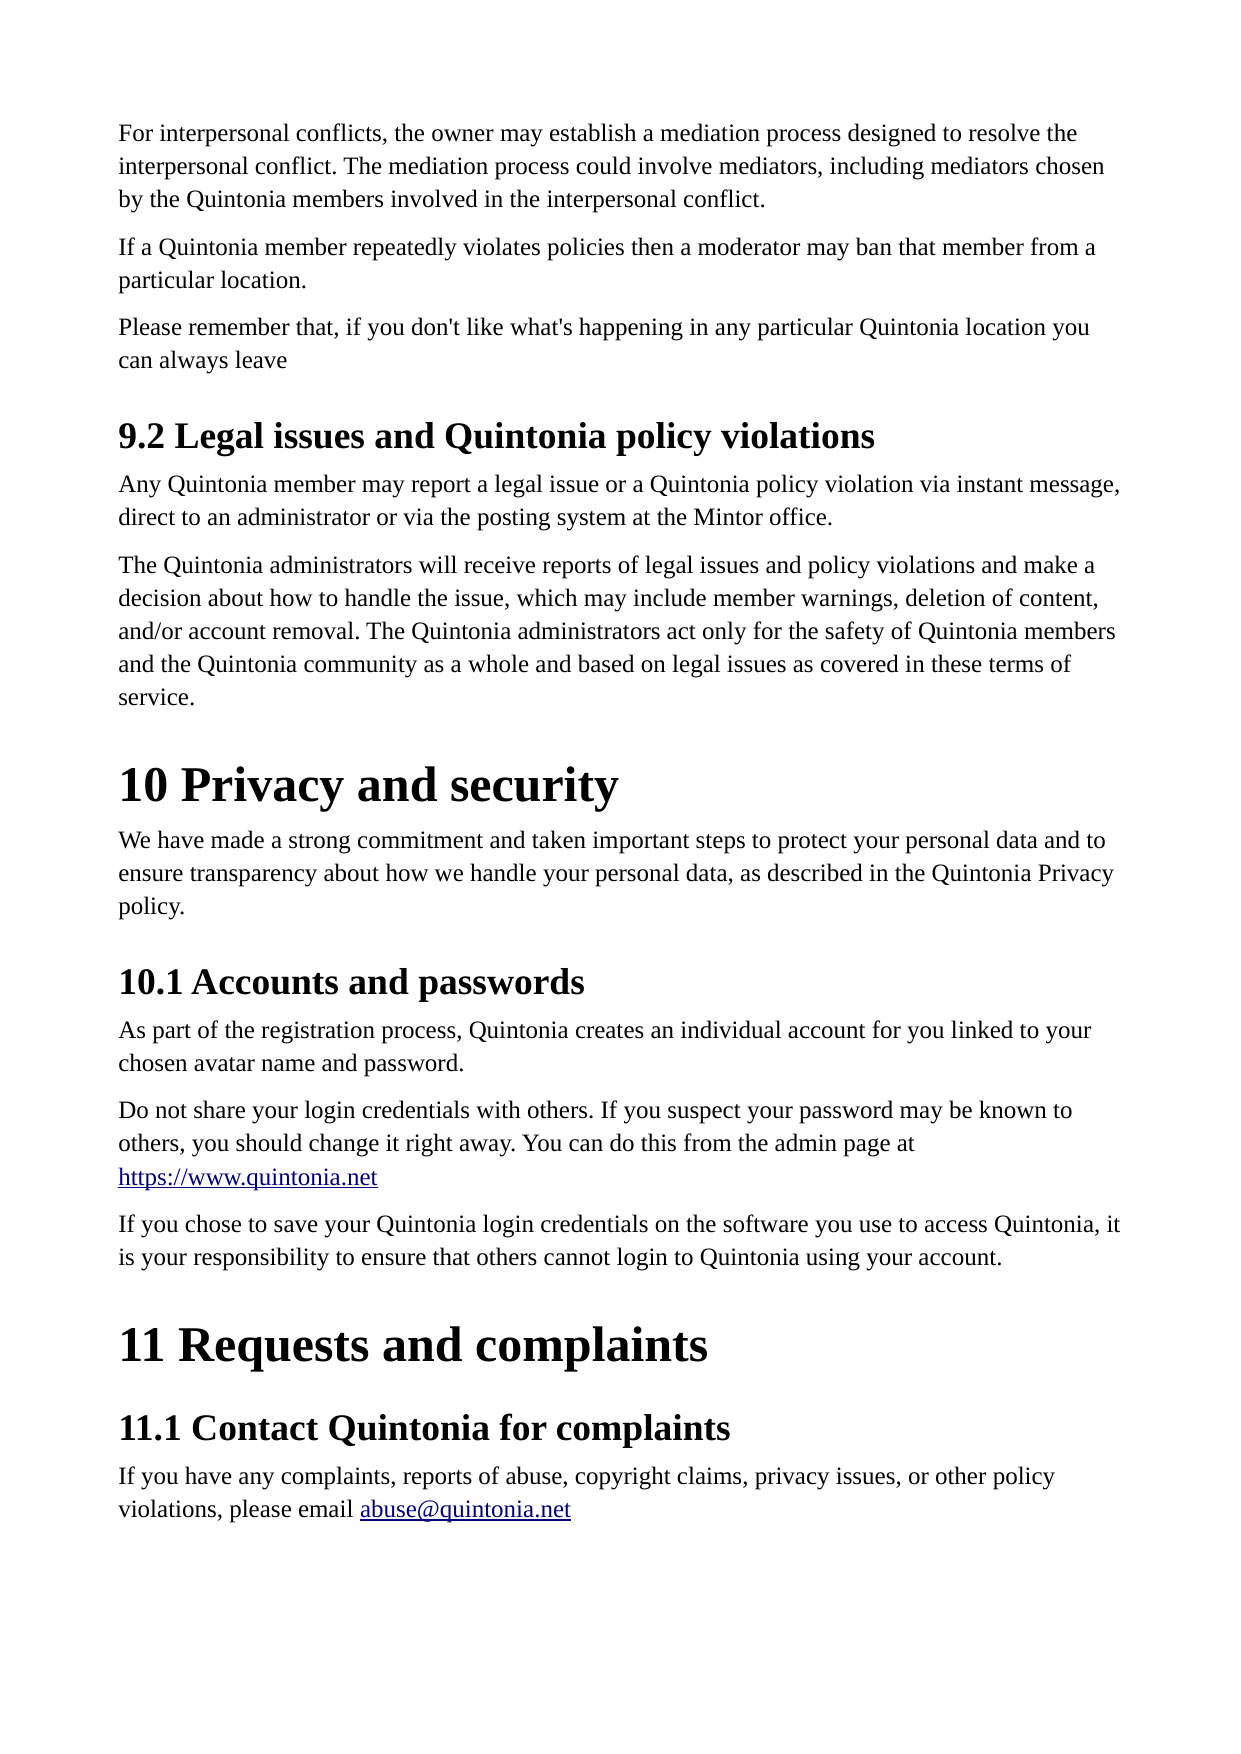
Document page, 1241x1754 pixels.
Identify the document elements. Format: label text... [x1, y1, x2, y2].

text Any Quintonia member may report a legal issue or a Quintonia policy violation via instant message, direct to an administrator or via the posting system at the Mintor office. [118, 469, 1122, 531]
subtitle 9.2 Legal issues and Quintonia policy violations [118, 414, 1122, 457]
text Please remember that, if you don't like what's happening in any particular Quintonia location you can always leave [118, 312, 1122, 374]
text Do not share your login credentials with others. If you suspect your password may be known to others, you should change it right away. You can do this from the admin page at https://www.quintonia.net [118, 1096, 1122, 1190]
subtitle 11 Requests and complaints [118, 1315, 1122, 1372]
subtitle 10 Privacy and security [118, 755, 1122, 812]
text For interpersonal conflicts, the owner may establish a mediation process designed to resolve the interpersonal conflict. The mediation process could involve mediators, including mediators chosen by the Quintonia members involved in the interpersonal conflict. [118, 118, 1122, 213]
text The Quintonia administrators will receive reports of legal issues and policy violations and make a decision about how to handle the issue, which may include member warnings, deletion of content, and/or account removal. The Quintonia administrators act only for the safety of Quintonia members and the Quintonia community as a whole and based on legal issues as covered in these terms of service. [118, 550, 1122, 711]
subtitle 11.1 Contact Quintonia for complaints [118, 1406, 1122, 1449]
text We have made a strong commitment and taken important steps to protect your personal data and to ensure transparency about how we handle your personal data, as described in the Quintonia Privacy policy. [118, 825, 1122, 919]
subtitle 10.1 Accounts and passwords [118, 959, 1122, 1002]
text If a Quintonia member repeatedly violates policies then a moderator may ban that member from a particular location. [118, 232, 1122, 293]
text As part of the registration process, Quintonia creates an individual account for you linked to your chosen avatar name and password. [118, 1015, 1122, 1077]
text If you chose to save your Quintonia login credentials on the software you use to access Quintonia, it is your responsibility to ensure that others cannot login to Quintonia using your account. [118, 1209, 1122, 1271]
text If you have any complaints, reports of abuse, copyright claims, privacy issues, or other policy violations, please email abuse@quintonia.net [118, 1461, 1122, 1523]
